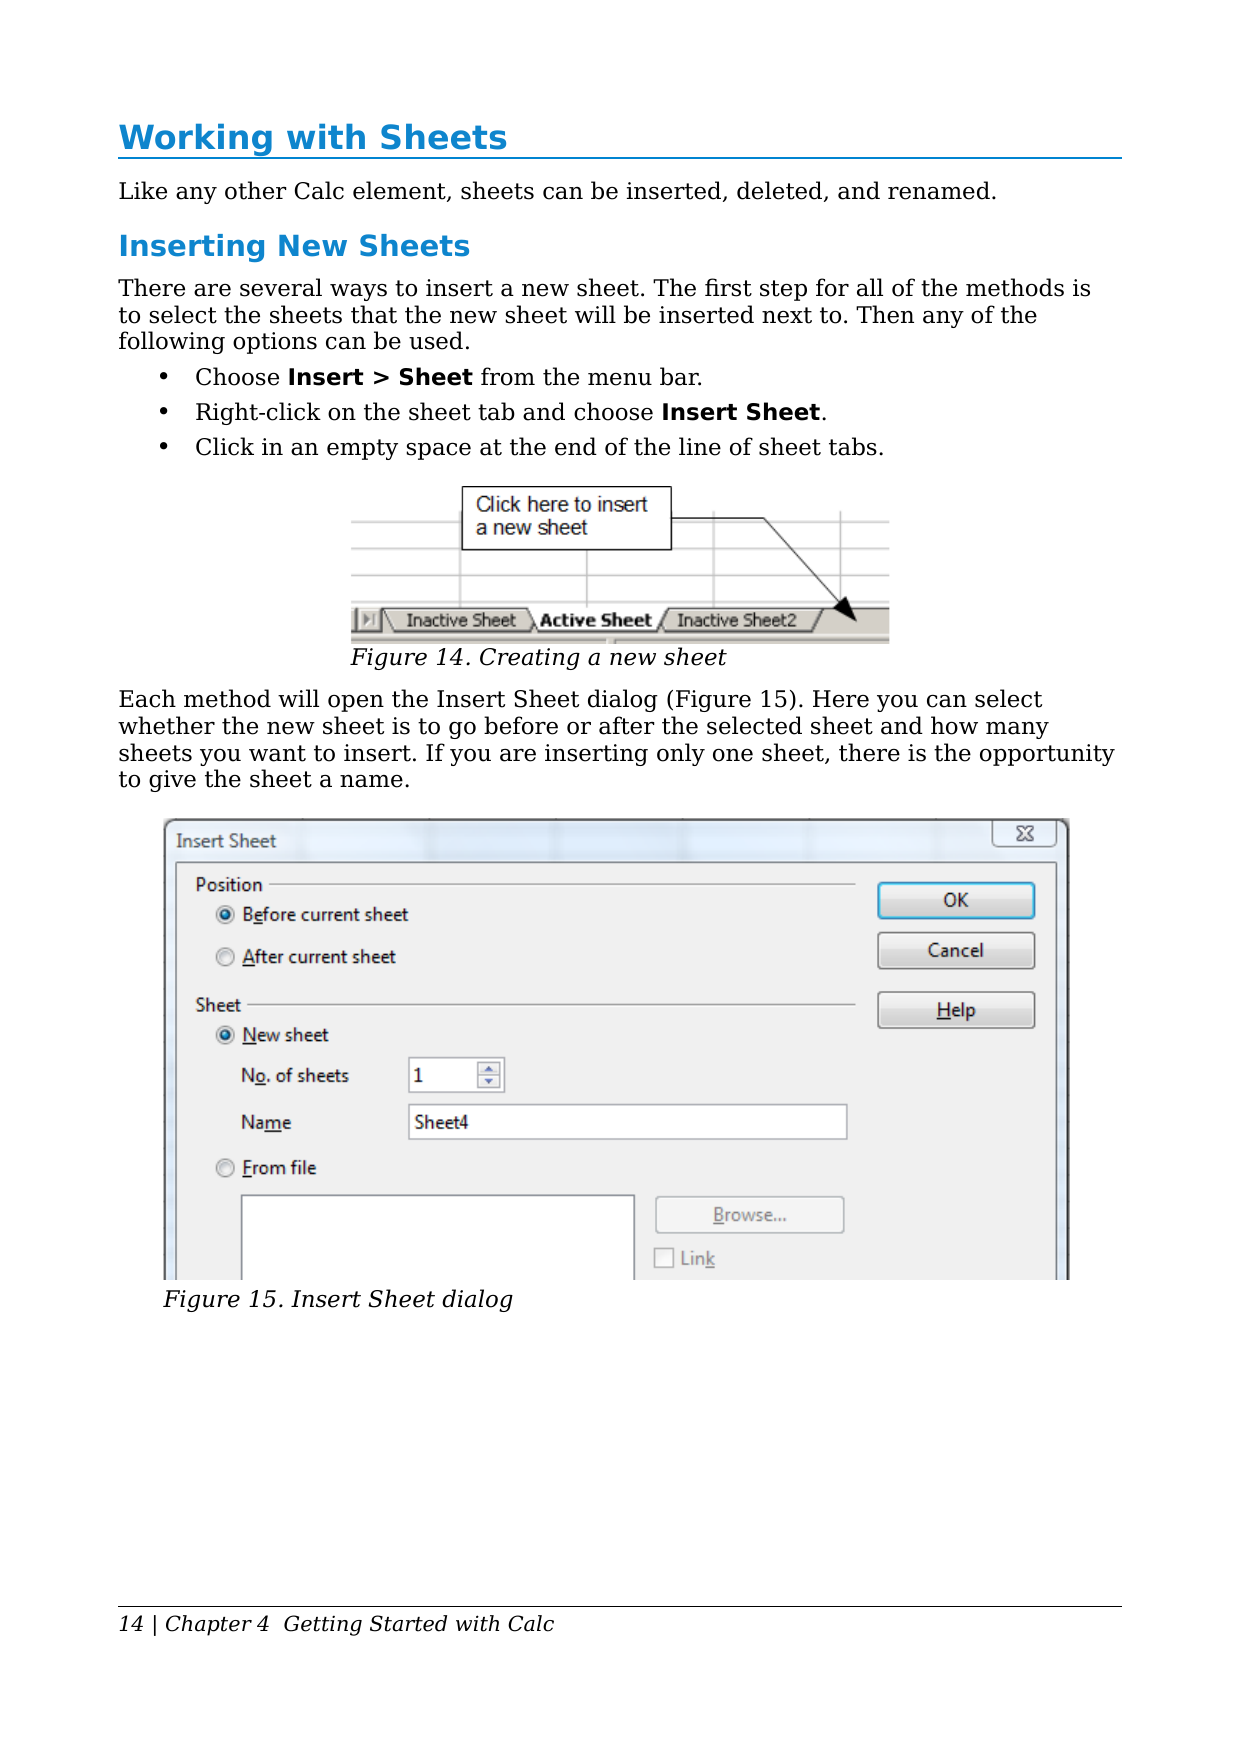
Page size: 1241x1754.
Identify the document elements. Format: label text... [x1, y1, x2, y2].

text Each method will open the Insert Sheet dialog (Figure 15). Here you can select whether the new sheet is to go before or after the selected sheet and how many sheets you want to insert. If you are inserting only one sheet, there is the opportunity to give the sheet a name. [118, 686, 1122, 793]
text Figure 15. Insert Sheet dialog [163, 1286, 1069, 1313]
subtitle Working with Sheets [118, 118, 1122, 157]
text Like any other Calc element, sheets can be inserted, deleted, and renamed. [118, 178, 1122, 204]
text Figure 14. Creating a new sheet [351, 644, 890, 670]
subtitle Inserting New Sheets [118, 229, 1122, 263]
list Right-click on the sheet tab and choose Insert Sheet. [156, 397, 1122, 426]
picture [163, 818, 1070, 1280]
picture [350, 486, 890, 644]
list Choose Insert > Sheet from the menu bar. [156, 362, 1122, 391]
list Click in an empty space at the end of the line of sheet tabs. [156, 432, 1122, 462]
list There are several ways to insert a new sheet. The first step for all of the methods is to select the sheets that the new sheet will be inserted next to. Then any of the following options can be used. [118, 275, 1122, 355]
